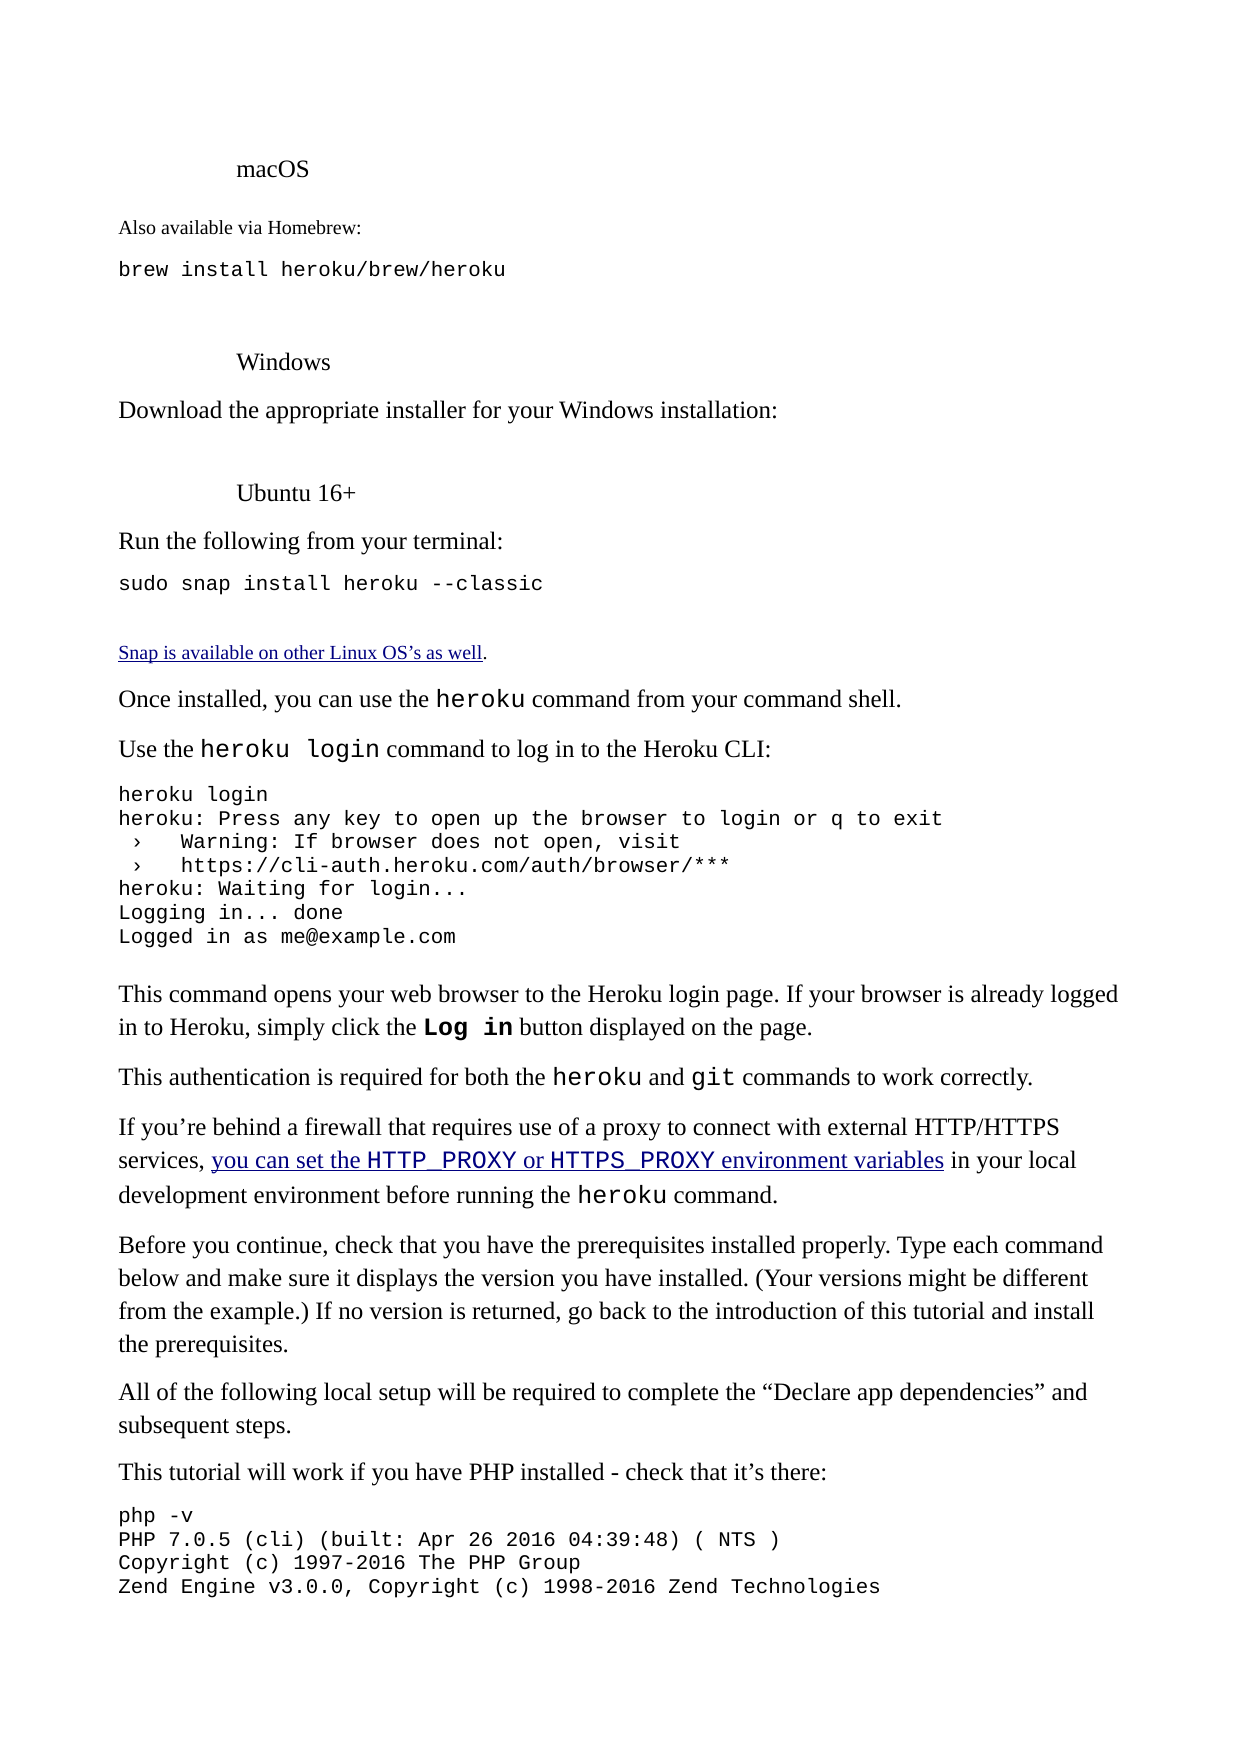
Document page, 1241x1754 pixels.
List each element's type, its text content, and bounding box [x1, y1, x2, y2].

text Once installed, you can use the heroku command from your command shell. [118, 684, 1122, 715]
text heroku login [118, 784, 1122, 807]
text If you’re behind a firewall that requires use of a proxy to connect with external HTTP/HTTPS services, you can set the HTTP_PROXY or HTTPS_PROXY environment variables in your local development environment before running the heroku command. [118, 1112, 1122, 1211]
text Run the following from your terminal: [118, 526, 1122, 554]
text Copyright (c) 1997-2016 The PHP Group [118, 1552, 1122, 1576]
text brew install heroku/brew/heroku [118, 259, 1122, 282]
text Use the heroku login command to log in to the Heroku CLI: [118, 734, 1122, 765]
text This command opens your web browser to the Heroku login page. If your browser is already logged in to Heroku, simply click the Log in button displayed on the page. [118, 979, 1122, 1043]
text This tutorial will work if you have PHP installed - check that it’s there: [118, 1457, 1122, 1486]
text Logged in as me@example.com [118, 926, 1122, 949]
text This authentication is required for both the heroku and git commands to work correctly. [118, 1062, 1122, 1093]
text heroku: Waiting for login... [118, 878, 1122, 902]
text › Warning: If browser does not open, visit [118, 831, 1122, 855]
text Logging in... done [118, 902, 1122, 926]
text Snap is available on other Linux OS’s as well. [118, 627, 1122, 664]
text php -v [118, 1505, 1122, 1528]
text heroku: Press any key to open up the browser to login or q to exit [118, 807, 1122, 831]
text Ubuntu 16+ [118, 443, 1122, 507]
text Download the appropriate installer for your Windows installation: [118, 395, 1122, 424]
text Windows [118, 312, 1122, 376]
text › https://cli-auth.heroku.com/auth/browser/*** [118, 855, 1122, 878]
text Also available via Homebrew: [118, 201, 1122, 238]
text PHP 7.0.5 (cli) (built: Apr 26 2016 04:39:48) ( NTS ) [118, 1528, 1122, 1552]
text sudo snap install heroku --classic [118, 573, 1122, 597]
text Zend Engine v3.0.0, Copyright (c) 1998-2016 Zend Technologies [118, 1576, 1122, 1599]
text Before you continue, check that you have the prerequisites installed properly. Type each command below and make sure it displays the version you have installed. (Your versions might be different from the example.) If no version is returned, go back to the introduction of this tutorial and install the prerequisites. [118, 1230, 1122, 1358]
text All of the following local setup will be required to complete the “Declare app dependencies” and subsequent steps. [118, 1377, 1122, 1438]
text macOS [118, 118, 1122, 182]
